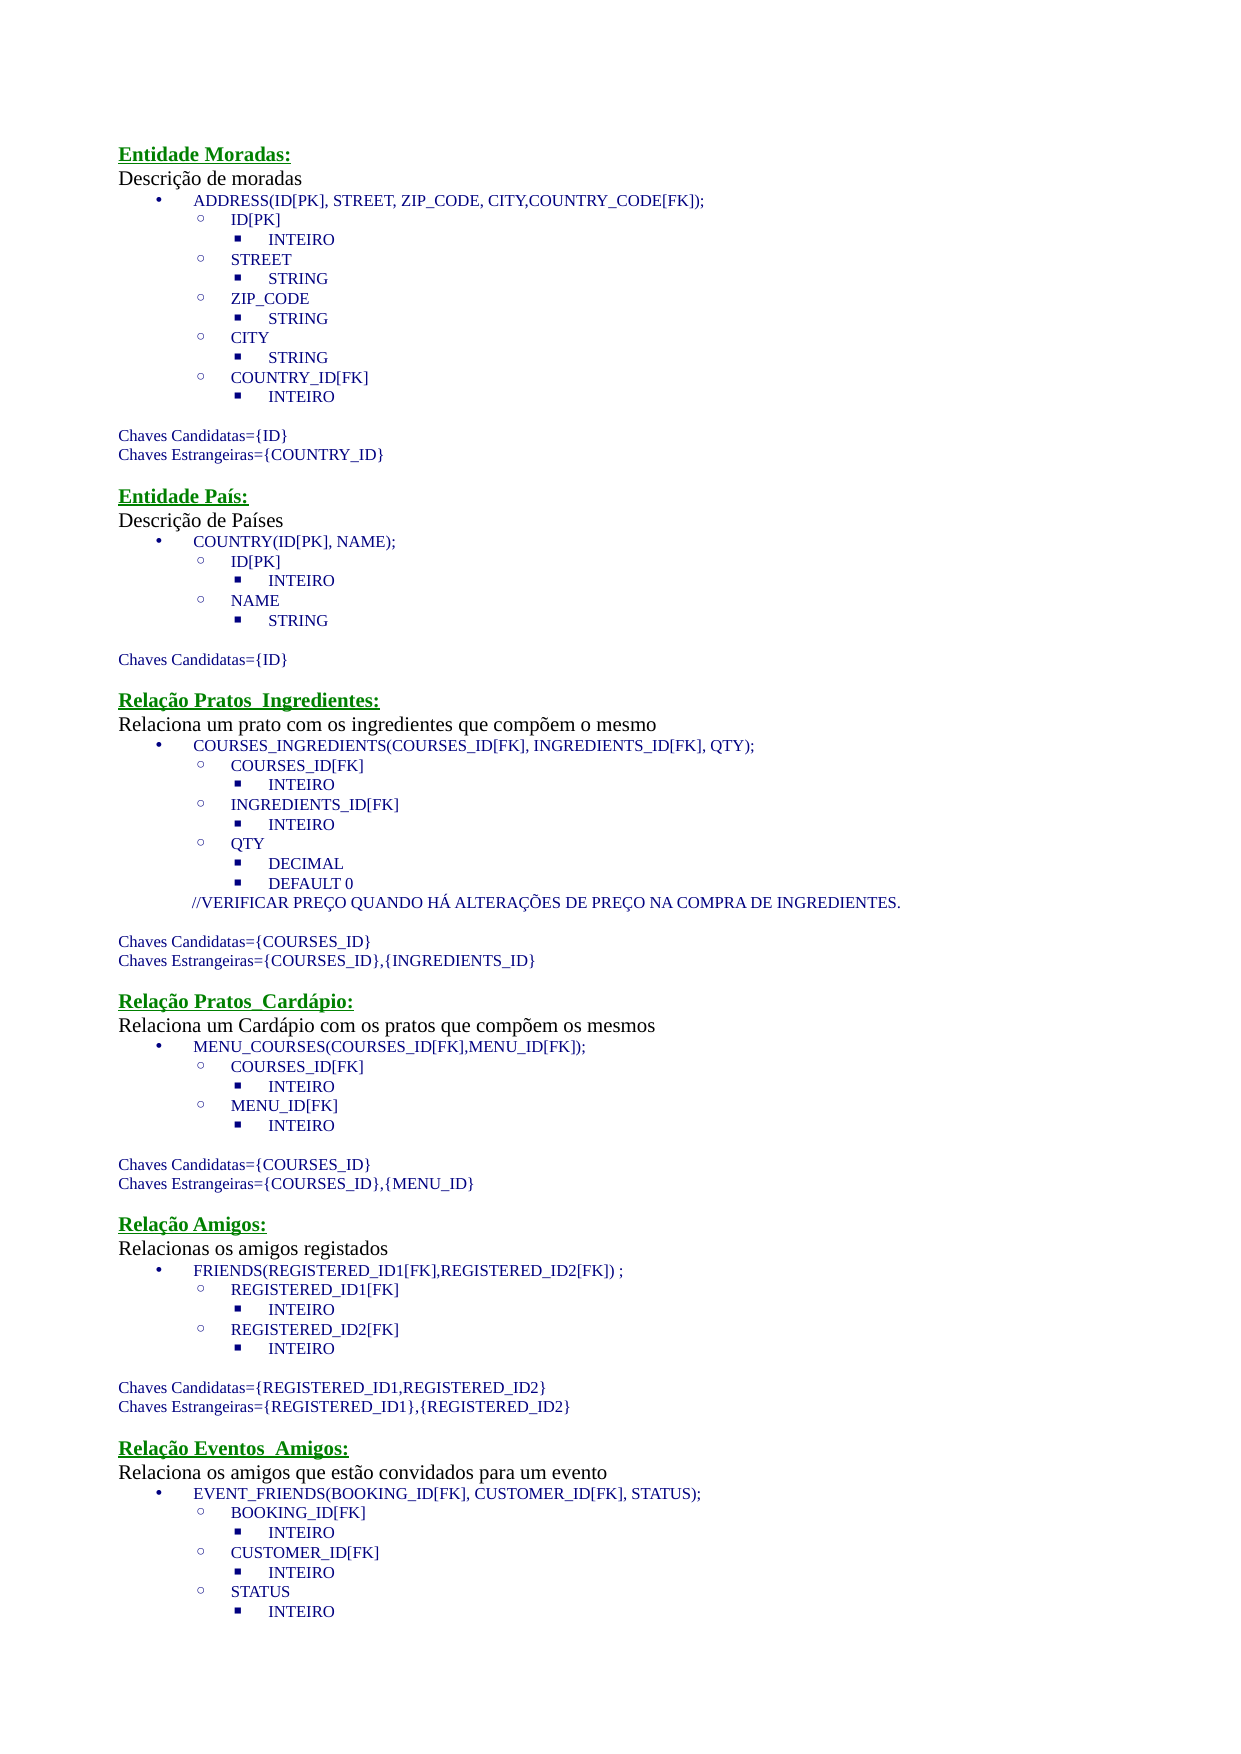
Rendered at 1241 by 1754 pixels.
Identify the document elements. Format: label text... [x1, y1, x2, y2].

list INTEIRO [231, 1602, 1122, 1621]
list REGISTERED_ID1[FK] [193, 1280, 1122, 1300]
list COURSES_ID[FK] [193, 1057, 1122, 1077]
text Chaves Candidatas={COURSES_ID} [118, 932, 1122, 951]
list STRING [231, 269, 1122, 289]
text Chaves Candidatas={COURSES_ID} [118, 1155, 1122, 1174]
text Relaciona um Cardápio com os pratos que compõem os mesmos [118, 1013, 1122, 1037]
text Chaves Candidatas={ID} [118, 649, 1122, 668]
list MENU_COURSES(COURSES_ID[FK],MENU_ID[FK]); [156, 1037, 1122, 1057]
text Chaves Estrangeiras={COURSES_ID},{MENU_ID} [118, 1174, 1122, 1193]
text Descrição de moradas [118, 166, 1122, 190]
list CITY [193, 328, 1122, 348]
list DEFAULT 0 [231, 873, 1122, 893]
list BOOKING_ID[FK] [193, 1503, 1122, 1523]
text Relação Eventos_Amigos: [118, 1436, 1122, 1459]
text Relacionas os amigos registados [118, 1236, 1122, 1260]
text Relação Amigos: [118, 1212, 1122, 1236]
list ID[PK] [193, 210, 1122, 230]
list STRING [231, 348, 1122, 367]
list COUNTRY_ID[FK] [193, 367, 1122, 387]
list REGISTERED_ID2[FK] [193, 1319, 1122, 1339]
text Descrição de Países [118, 508, 1122, 532]
list ADDRESS(ID[PK], STREET, ZIP_CODE, CITY,COUNTRY_CODE[FK]); [156, 190, 1122, 210]
list INTEIRO [231, 1523, 1122, 1543]
list INTEIRO [231, 1116, 1122, 1136]
list CUSTOMER_ID[FK] [193, 1543, 1122, 1562]
list EVENT_FRIENDS(BOOKING_ID[FK], CUSTOMER_ID[FK], STATUS); [156, 1484, 1122, 1503]
list NAME [193, 591, 1122, 610]
list INGREDIENTS_ID[FK] [193, 795, 1122, 814]
text Relação Pratos_Cardápio: [118, 989, 1122, 1013]
list INTEIRO [231, 814, 1122, 834]
text Entidade País: [118, 483, 1122, 508]
list STRING [231, 308, 1122, 328]
list DECIMAL [231, 854, 1122, 873]
list INTEIRO [231, 1562, 1122, 1582]
text Chaves Estrangeiras={COUNTRY_ID} [118, 445, 1122, 464]
list FRIENDS(REGISTERED_ID1[FK],REGISTERED_ID2[FK]) ; [156, 1260, 1122, 1280]
list STRING [231, 610, 1122, 630]
text Relação Pratos_Ingredientes: [118, 688, 1122, 712]
list INTEIRO [231, 571, 1122, 591]
list COUNTRY(ID[PK], NAME); [156, 532, 1122, 551]
list INTEIRO [231, 775, 1122, 795]
list INTEIRO [231, 387, 1122, 407]
list INTEIRO [231, 1300, 1122, 1319]
list COURSES_ID[FK] [193, 755, 1122, 775]
text Entidade Moradas: [118, 142, 1122, 166]
list STATUS [193, 1582, 1122, 1602]
text Chaves Candidatas={REGISTERED_ID1,REGISTERED_ID2} [118, 1378, 1122, 1397]
text //VERIFICAR PREÇO QUANDO HÁ ALTERAÇÕES DE PREÇO NA COMPRA DE INGREDIENTES. [118, 893, 1122, 912]
list ID[PK] [193, 551, 1122, 571]
text Relaciona os amigos que estão convidados para um evento [118, 1459, 1122, 1484]
list INTEIRO [231, 1077, 1122, 1096]
list QTY [193, 834, 1122, 854]
list INTEIRO [231, 1339, 1122, 1359]
list COURSES_INGREDIENTS(COURSES_ID[FK], INGREDIENTS_ID[FK], QTY); [156, 736, 1122, 755]
list MENU_ID[FK] [193, 1096, 1122, 1116]
list STREET [193, 249, 1122, 269]
text Chaves Estrangeiras={COURSES_ID},{INGREDIENTS_ID} [118, 951, 1122, 970]
list ZIP_CODE [193, 289, 1122, 308]
text Relaciona um prato com os ingredientes que compõem o mesmo [118, 712, 1122, 736]
list INTEIRO [231, 230, 1122, 249]
text Chaves Candidatas={ID} [118, 426, 1122, 445]
text Chaves Estrangeiras={REGISTERED_ID1},{REGISTERED_ID2} [118, 1397, 1122, 1416]
